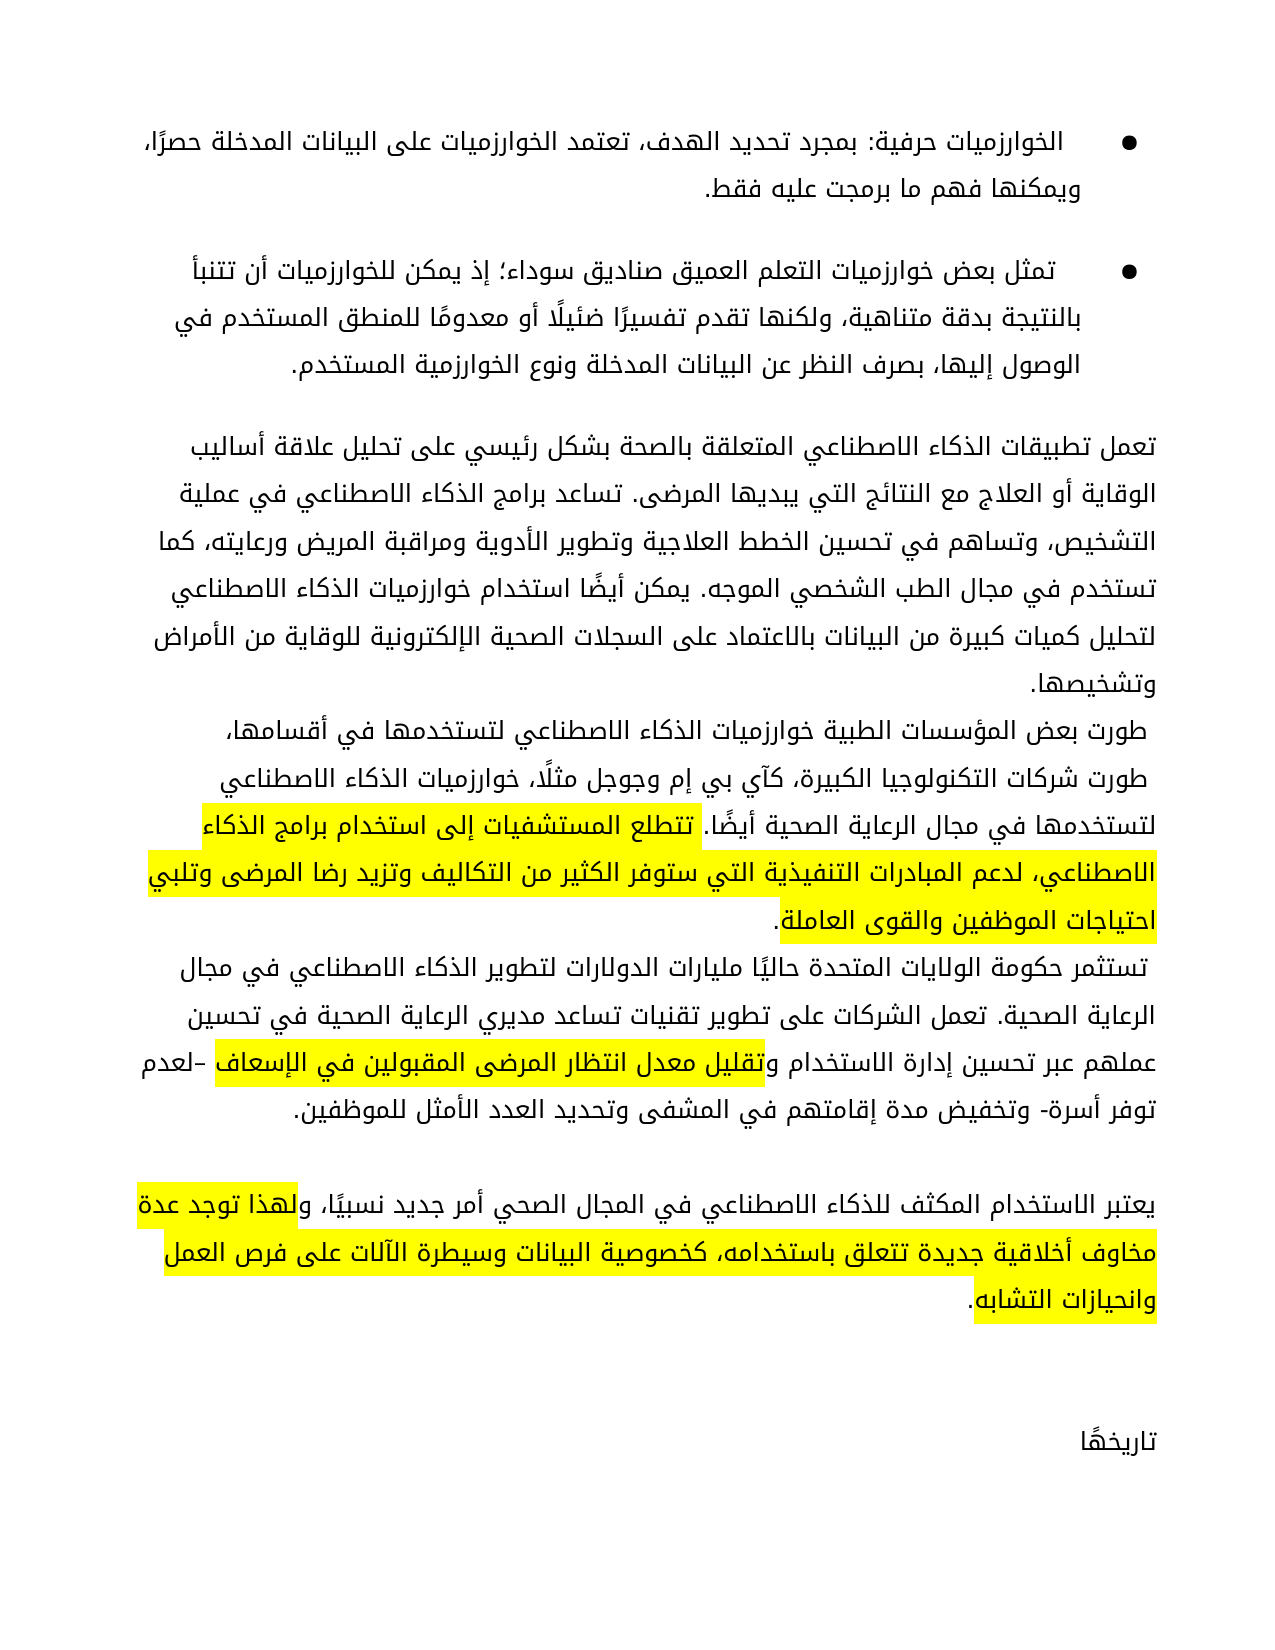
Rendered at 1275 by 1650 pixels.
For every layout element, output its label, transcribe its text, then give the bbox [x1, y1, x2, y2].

list الخوارزميات حرفية: بمجرد تحديد الهدف، تعتمد الخوارزميات على البيانات المدخلة حصرًا، ويمكنها فهم ما برمجت عليه فقط. [118, 118, 1119, 213]
text تستثمر حكومة الولايات المتحدة حاليًا مليارات الدولارات لتطوير الذكاء الاصطناعي في مجال الرعاية الصحية. تعمل الشركات على تطوير تقنيات تساعد مديري الرعاية الصحية في تحسين عملهم عبر تحسين إدارة الاستخدام وتقليل معدل انتظار المرضى المقبولين في الإسعاف –لعدم توفر أسرة- وتخفيض مدة إقامتهم في المشفى وتحديد العدد الأمثل للموظفين. [118, 944, 1157, 1134]
text طورت بعض المؤسسات الطبية خوارزميات الذكاء الاصطناعي لتستخدمها في أقسامها، [118, 708, 1157, 755]
text يعتبر الاستخدام المكثف للذكاء الاصطناعي في المجال الصحي أمر جديد نسبيًا، ولهذا توجد عدة مخاوف أخلاقية جديدة تتعلق باستخدامه، كخصوصية البيانات وسيطرة الآلات على فرص العمل وانحيازات التشابه. [118, 1182, 1157, 1324]
text تعمل تطبيقات الذكاء الاصطناعي المتعلقة بالصحة بشكل رئيسي على تحليل علاقة أساليب الوقاية أو العلاج مع النتائج التي يبديها المرضى. تساعد برامج الذكاء الاصطناعي في عملية التشخيص، وتساهم في تحسين الخطط العلاجية وتطوير الأدوية ومراقبة المريض ورعايته، كما تستخدم في مجال الطب الشخصي الموجه. يمكن أيضًا استخدام خوارزميات الذكاء الاصطناعي لتحليل كميات كبيرة من البيانات بالاعتماد على السجلات الصحية الإلكترونية للوقاية من الأمراض وتشخيصها. [118, 423, 1157, 708]
text طورت شركات التكنولوجيا الكبيرة، كآي بي إم وجوجل مثلًا، خوارزميات الذكاء الاصطناعي لتستخدمها في مجال الرعاية الصحية أيضًا. تتطلع المستشفيات إلى استخدام برامج الذكاء الاصطناعي، لدعم المبادرات التنفيذية التي ستوفر الكثير من التكاليف وتزيد رضا المرضى وتلبي احتياجات الموظفين والقوى العاملة. [118, 755, 1157, 944]
list تمثل بعض خوارزميات التعلم العميق صناديق سوداء؛ إذ يمكن للخوارزميات أن تتنبأ بالنتيجة بدقة متناهية، ولكنها تقدم تفسيرًا ضئيلًا أو معدومًا للمنطق المستخدم في الوصول إليها، بصرف النظر عن البيانات المدخلة ونوع الخوارزمية المستخدم. [118, 247, 1119, 389]
text تاريخهًا [118, 1418, 1157, 1466]
